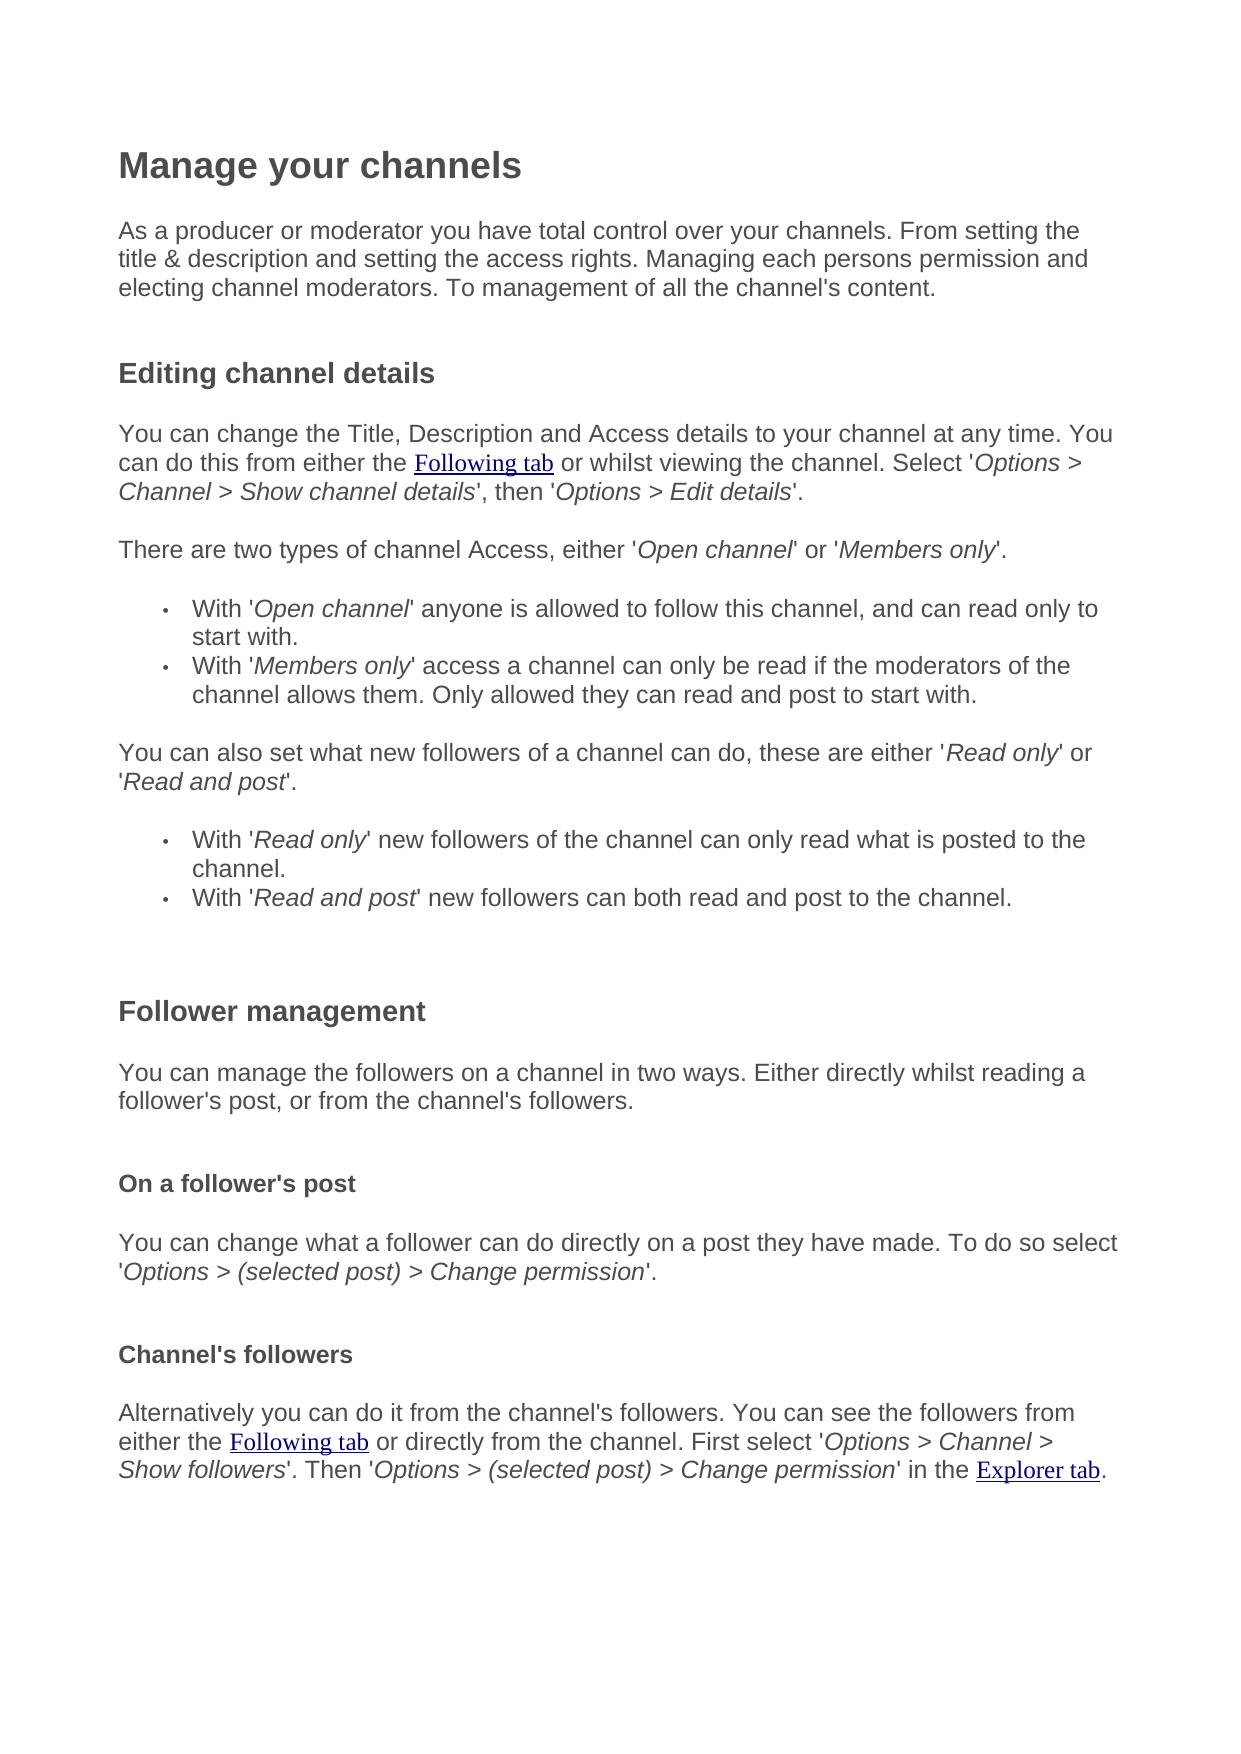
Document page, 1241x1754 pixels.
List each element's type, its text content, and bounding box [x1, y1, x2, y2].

text As a producer or moderator you have total control over your channels. From setting the title & description and setting the access rights. Managing each persons permission and electing channel moderators. To management of all the channel's content. [118, 216, 1122, 302]
subtitle On a follower's post [118, 1169, 1122, 1198]
subtitle Editing channel details [118, 356, 1122, 390]
text You can manage the followers on a channel in two ways. Either directly whilst reading a follower's post, or from the channel's followers. [118, 1057, 1122, 1115]
subtitle Manage your channels [118, 143, 1122, 186]
list With 'Read and post' new followers can both read and post to the channel. [162, 882, 1122, 911]
list With 'Read only' new followers of the channel can only read what is posted to the channel. [162, 825, 1122, 882]
text You can change what a follower can do directly on a post they have made. To do so select 'Options > (selected post) > Change permission'. [118, 1228, 1122, 1285]
text You can also set what new followers of a channel can do, these are either 'Read only' or 'Read and post'. [118, 738, 1122, 796]
subtitle Follower management [118, 994, 1122, 1028]
subtitle Channel's followers [118, 1340, 1122, 1368]
text There are two types of channel Access, either 'Open channel' or 'Members only'. [118, 535, 1122, 564]
list With 'Members only' access a channel can only be read if the moderators of the channel allows them. Only allowed they can read and post to start with. [162, 651, 1122, 708]
text Alternatively you can do it from the channel's followers. You can see the followers from either the Following tab or directly from the channel. First select 'Options > Channel > Show followers'. Then 'Options > (selected post) > Change permission' in the Explorer tab. [118, 1398, 1122, 1484]
list With 'Open channel' anyone is allowed to follow this channel, and can read only to start with. [162, 593, 1122, 651]
text You can change the Title, Description and Access details to your channel at any time. You can do this from either the Following tab or whilst viewing the channel. Select 'Options > Channel > Show channel details', then 'Options > Edit details'. [118, 419, 1122, 506]
